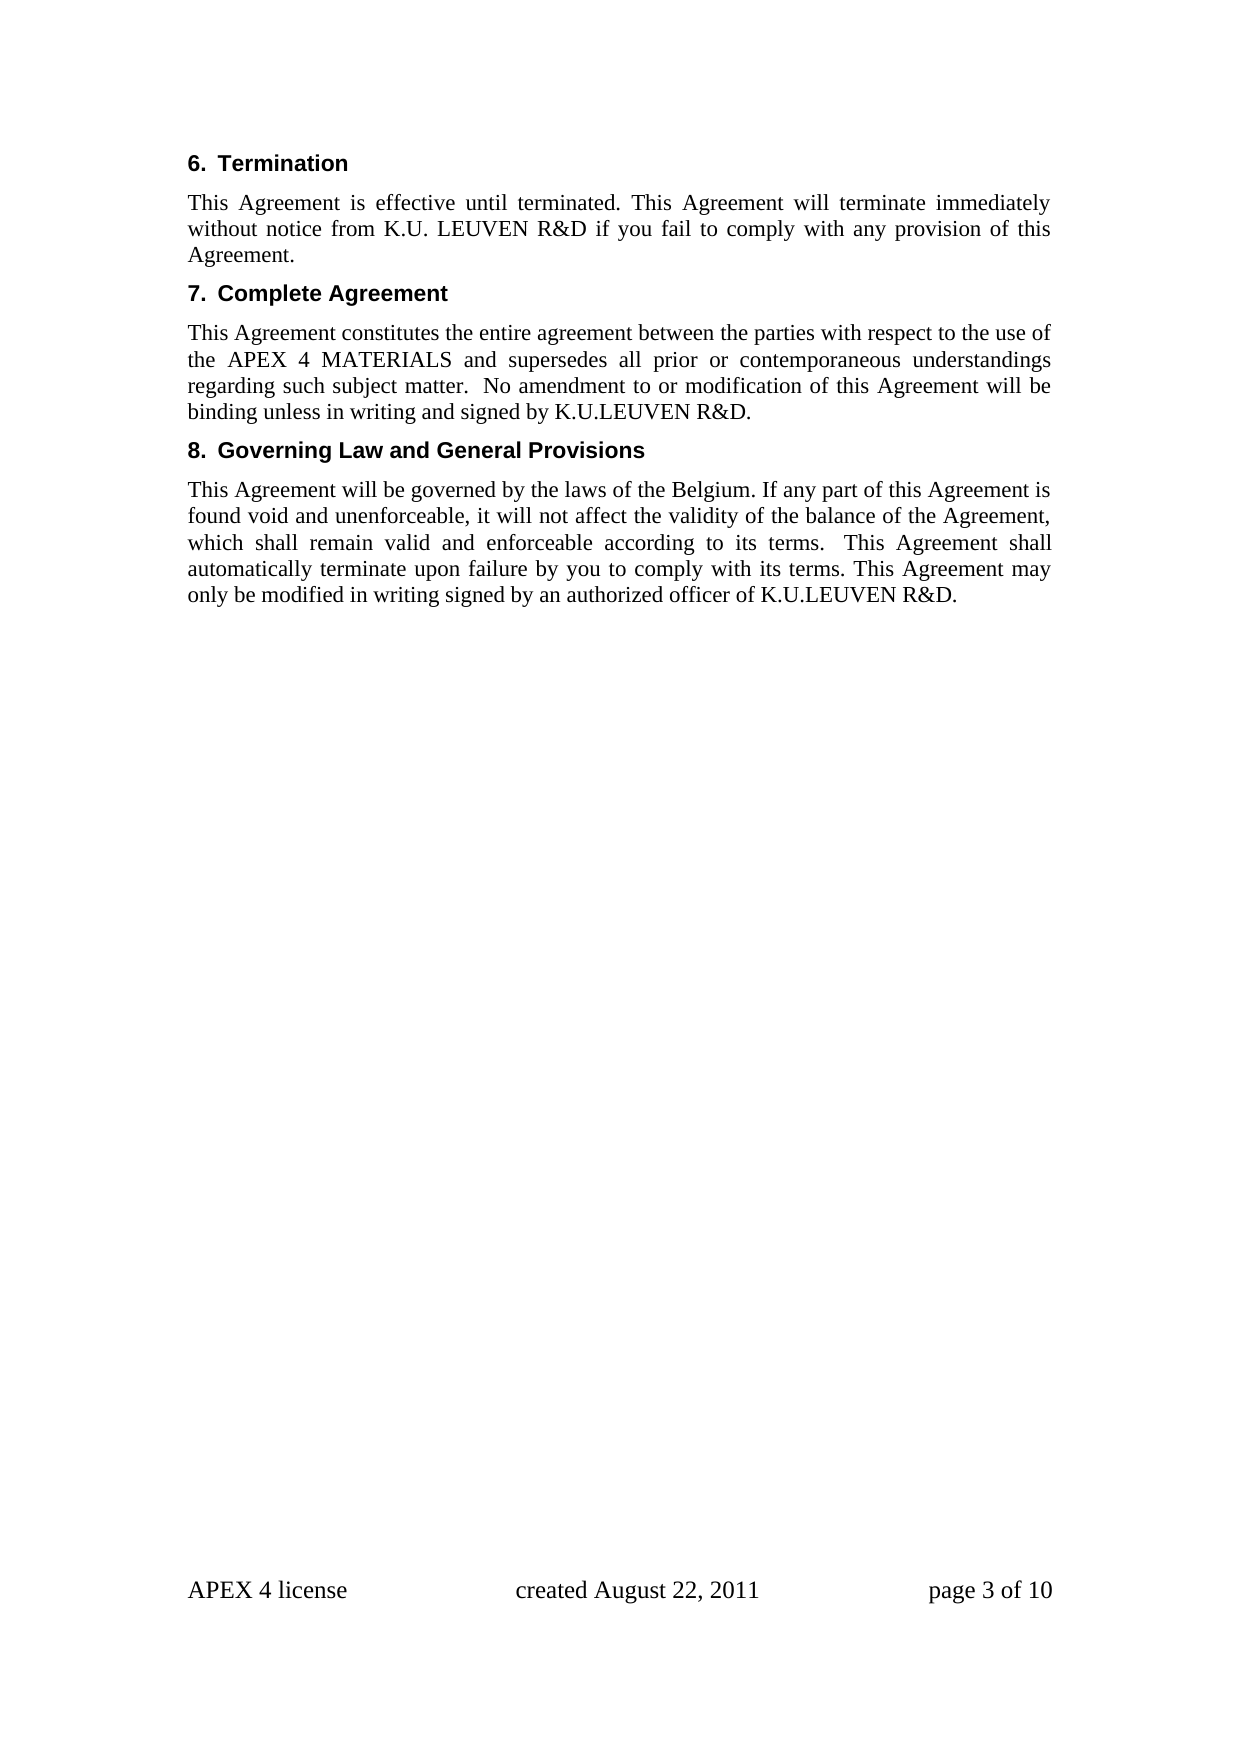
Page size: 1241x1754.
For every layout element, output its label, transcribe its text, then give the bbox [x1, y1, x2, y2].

subtitle Complete Agreement [187, 280, 1053, 307]
text This Agreement is effective until terminated. This Agreement will terminate immediately without notice from K.U. LEUVEN R&D if you fail to comply with any provision of this Agreement. [187, 189, 1053, 268]
subtitle Termination [187, 150, 1053, 176]
subtitle Governing Law and General Provisions [187, 437, 1053, 463]
text This Agreement will be governed by the laws of the Belgium. If any part of this Agreement is found void and unenforceable, it will not affect the validity of the balance of the Agreement, which shall remain valid and enforceable according to its terms. This Agreement shall automatically terminate upon failure by you to comply with its terms. This Agreement may only be modified in writing signed by an authorized officer of K.U.LEUVEN R&D. [187, 476, 1053, 608]
text This Agreement constitutes the entire agreement between the parties with respect to the use of the APEX 4 MATERIALS and supersedes all prior or contemporaneous understandings regarding such subject matter. No amendment to or modification of this Agreement will be binding unless in writing and signed by K.U.LEUVEN R&D. [187, 319, 1053, 425]
